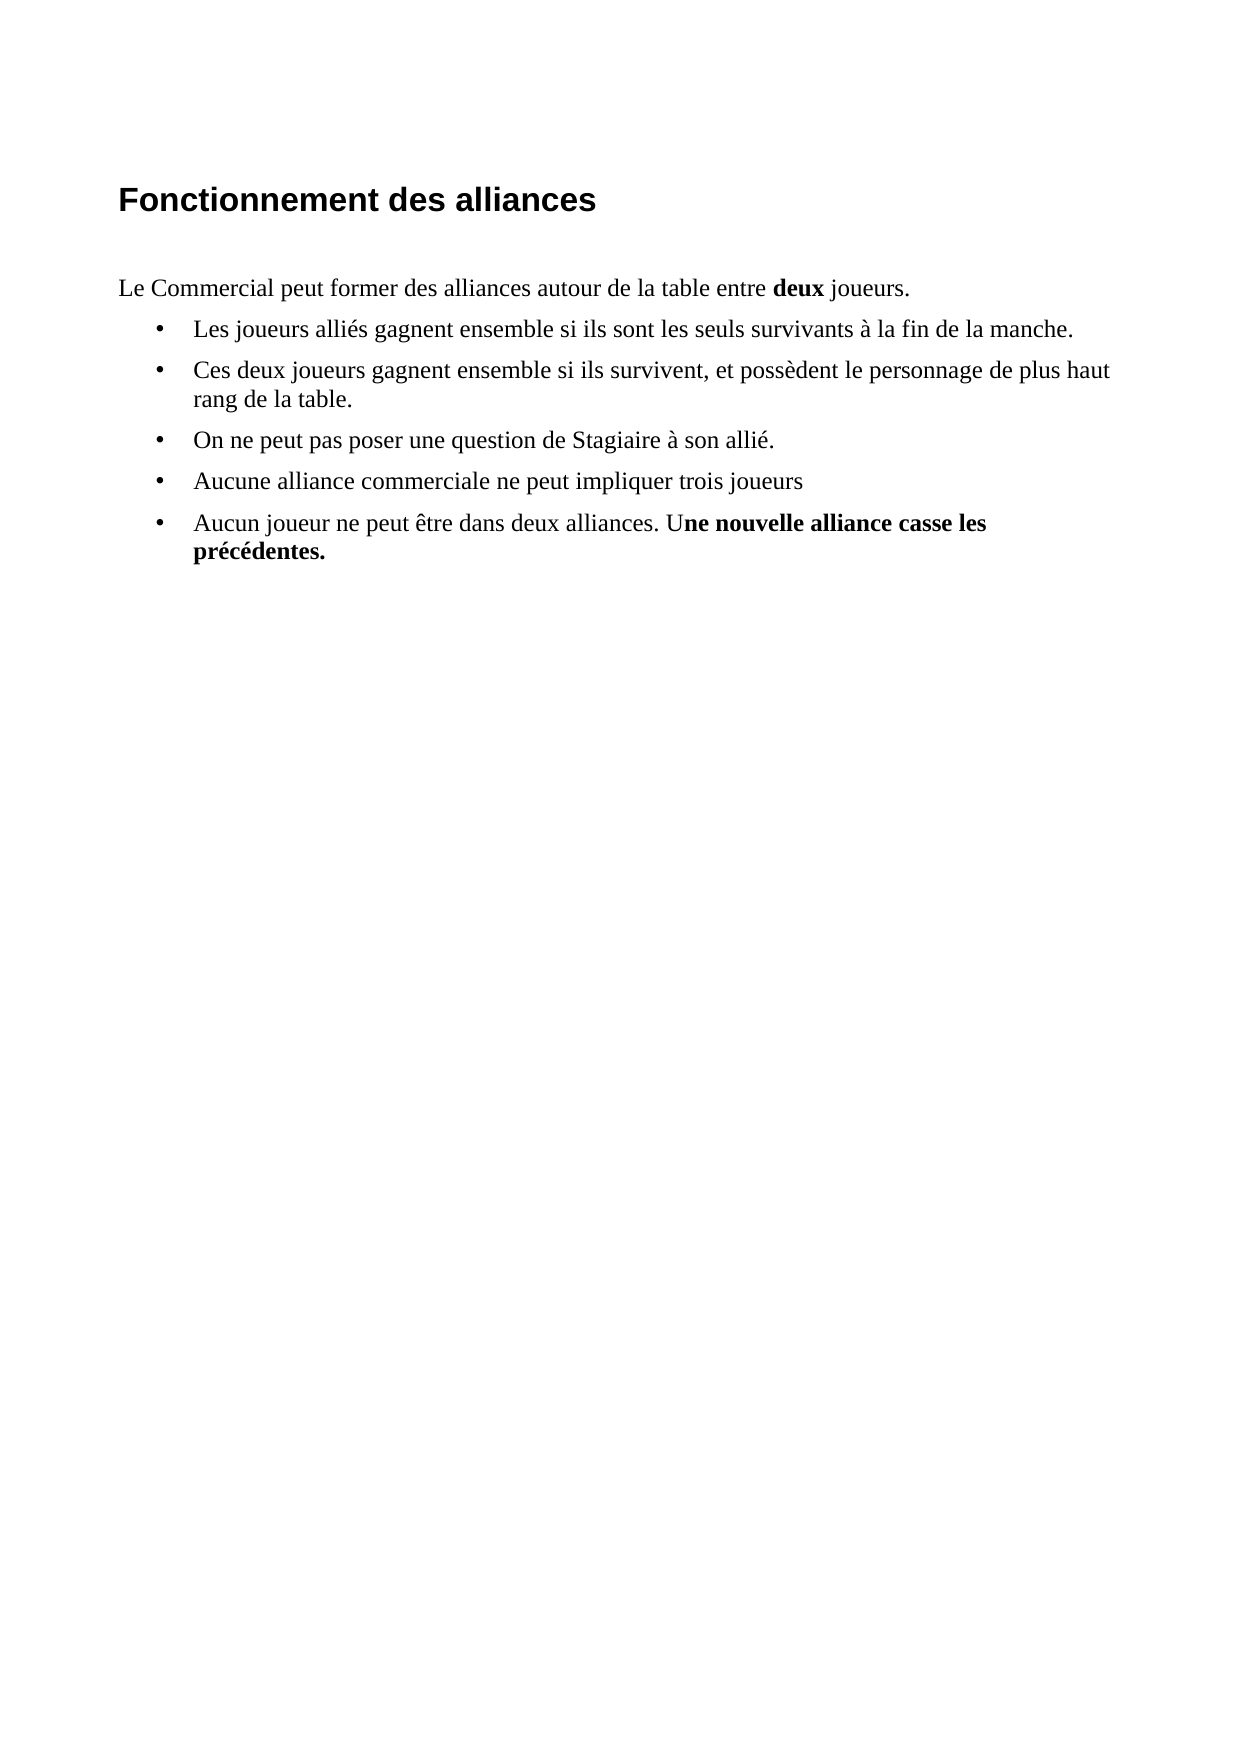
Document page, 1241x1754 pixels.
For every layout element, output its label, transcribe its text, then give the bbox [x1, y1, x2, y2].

list Aucun joueur ne peut être dans deux alliances. Une nouvelle alliance casse les précédentes. [156, 508, 1122, 565]
subtitle Fonctionnement des alliances [118, 180, 1122, 219]
list Ces deux joueurs gagnent ensemble si ils survivent, et possèdent le personnage de plus haut rang de la table. [156, 355, 1122, 413]
list Aucune alliance commerciale ne peut impliquer trois joueurs [156, 466, 1122, 495]
list On ne peut pas poser une question de Stagiaire à son allié. [156, 425, 1122, 454]
text Le Commercial peut former des alliances autour de la table entre deux joueurs. [118, 273, 1122, 301]
list Les joueurs alliés gagnent ensemble si ils sont les seuls survivants à la fin de la manche. [156, 314, 1122, 343]
